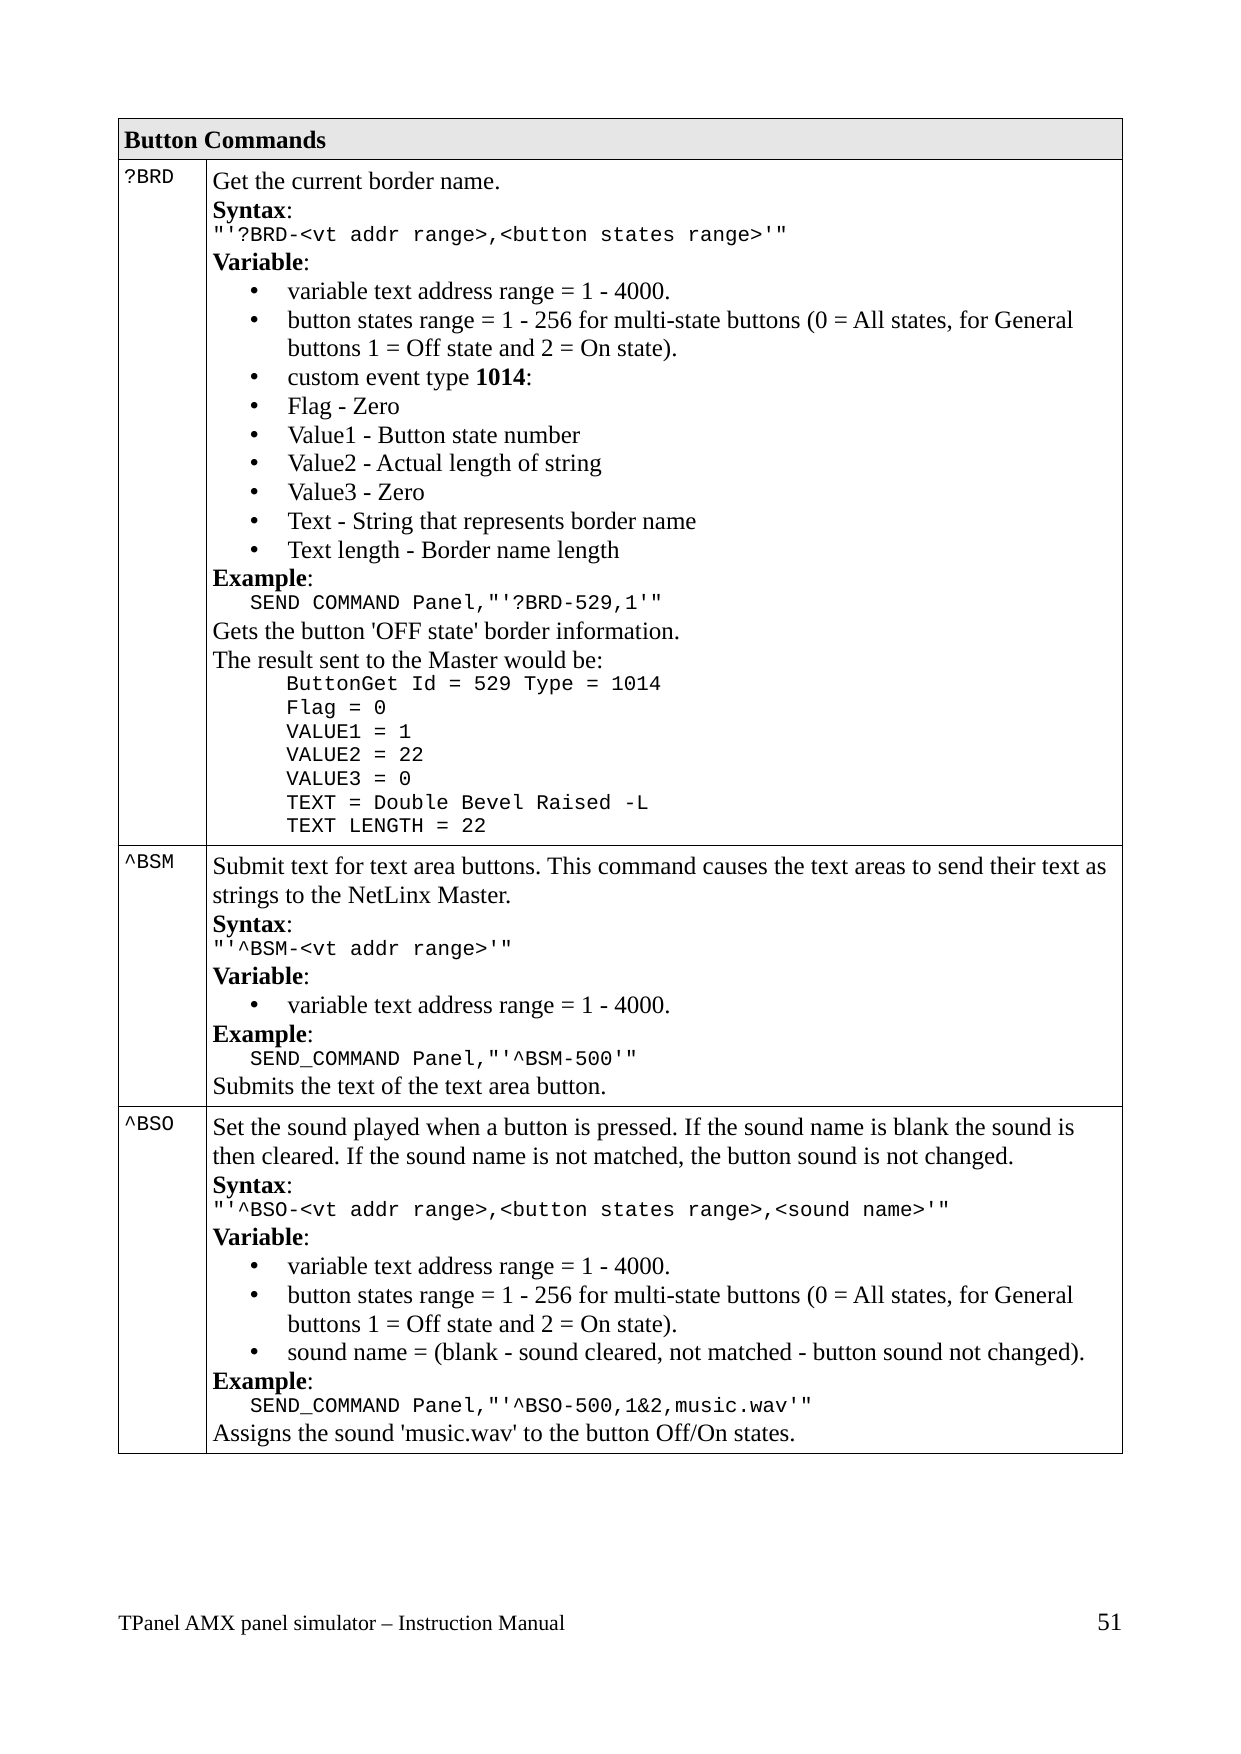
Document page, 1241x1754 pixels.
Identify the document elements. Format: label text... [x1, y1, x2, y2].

table_header Button Commands [119, 119, 1122, 159]
table_cell ?BRD [119, 160, 206, 845]
table_cell Get the current border name. Syntax: "'?BRD-<vt addr range>,<button states range>'" Variable: variable text address range = 1 - 4000. button states range = 1 - 256 for multi-state buttons (0 = All states, for General buttons 1 = Off state and 2 = On state). custom event type 1014: Flag - Zero Value1 - Button state number Value2 - Actual length of string Value3 - Zero Text - String that represents border name Text length - Border name length Example: SEND COMMAND Panel,"'?BRD-529,1'" Gets the button 'OFF state' border information. The result sent to the Master would be: ButtonGet Id = 529 Type = 1014 Flag = 0 VALUE1 = 1 VALUE2 = 22 VALUE3 = 0 TEXT = Double Bevel Raised -L TEXT LENGTH = 22 [207, 160, 1122, 845]
table_cell ^BSM [119, 846, 206, 1106]
table_cell Submit text for text area buttons. This command causes the text areas to send their text as strings to the NetLinx Master. Syntax: "'^BSM-<vt addr range>'" Variable: variable text address range = 1 - 4000. Example: SEND_COMMAND Panel,"'^BSM-500'" Submits the text of the text area button. [207, 846, 1122, 1106]
table_cell Set the sound played when a button is pressed. If the sound name is blank the sound is then cleared. If the sound name is not matched, the button sound is not changed. Syntax: "'^BSO-<vt addr range>,<button states range>,<sound name>'" Variable: variable text address range = 1 - 4000. button states range = 1 - 256 for multi-state buttons (0 = All states, for General buttons 1 = Off state and 2 = On state). sound name = (blank - sound cleared, not matched - button sound not changed). Example: SEND_COMMAND Panel,"'^BSO-500,1&2,music.wav'" Assigns the sound 'music.wav' to the button Off/On states. [207, 1107, 1122, 1453]
table_cell ^BSO [119, 1107, 206, 1453]
